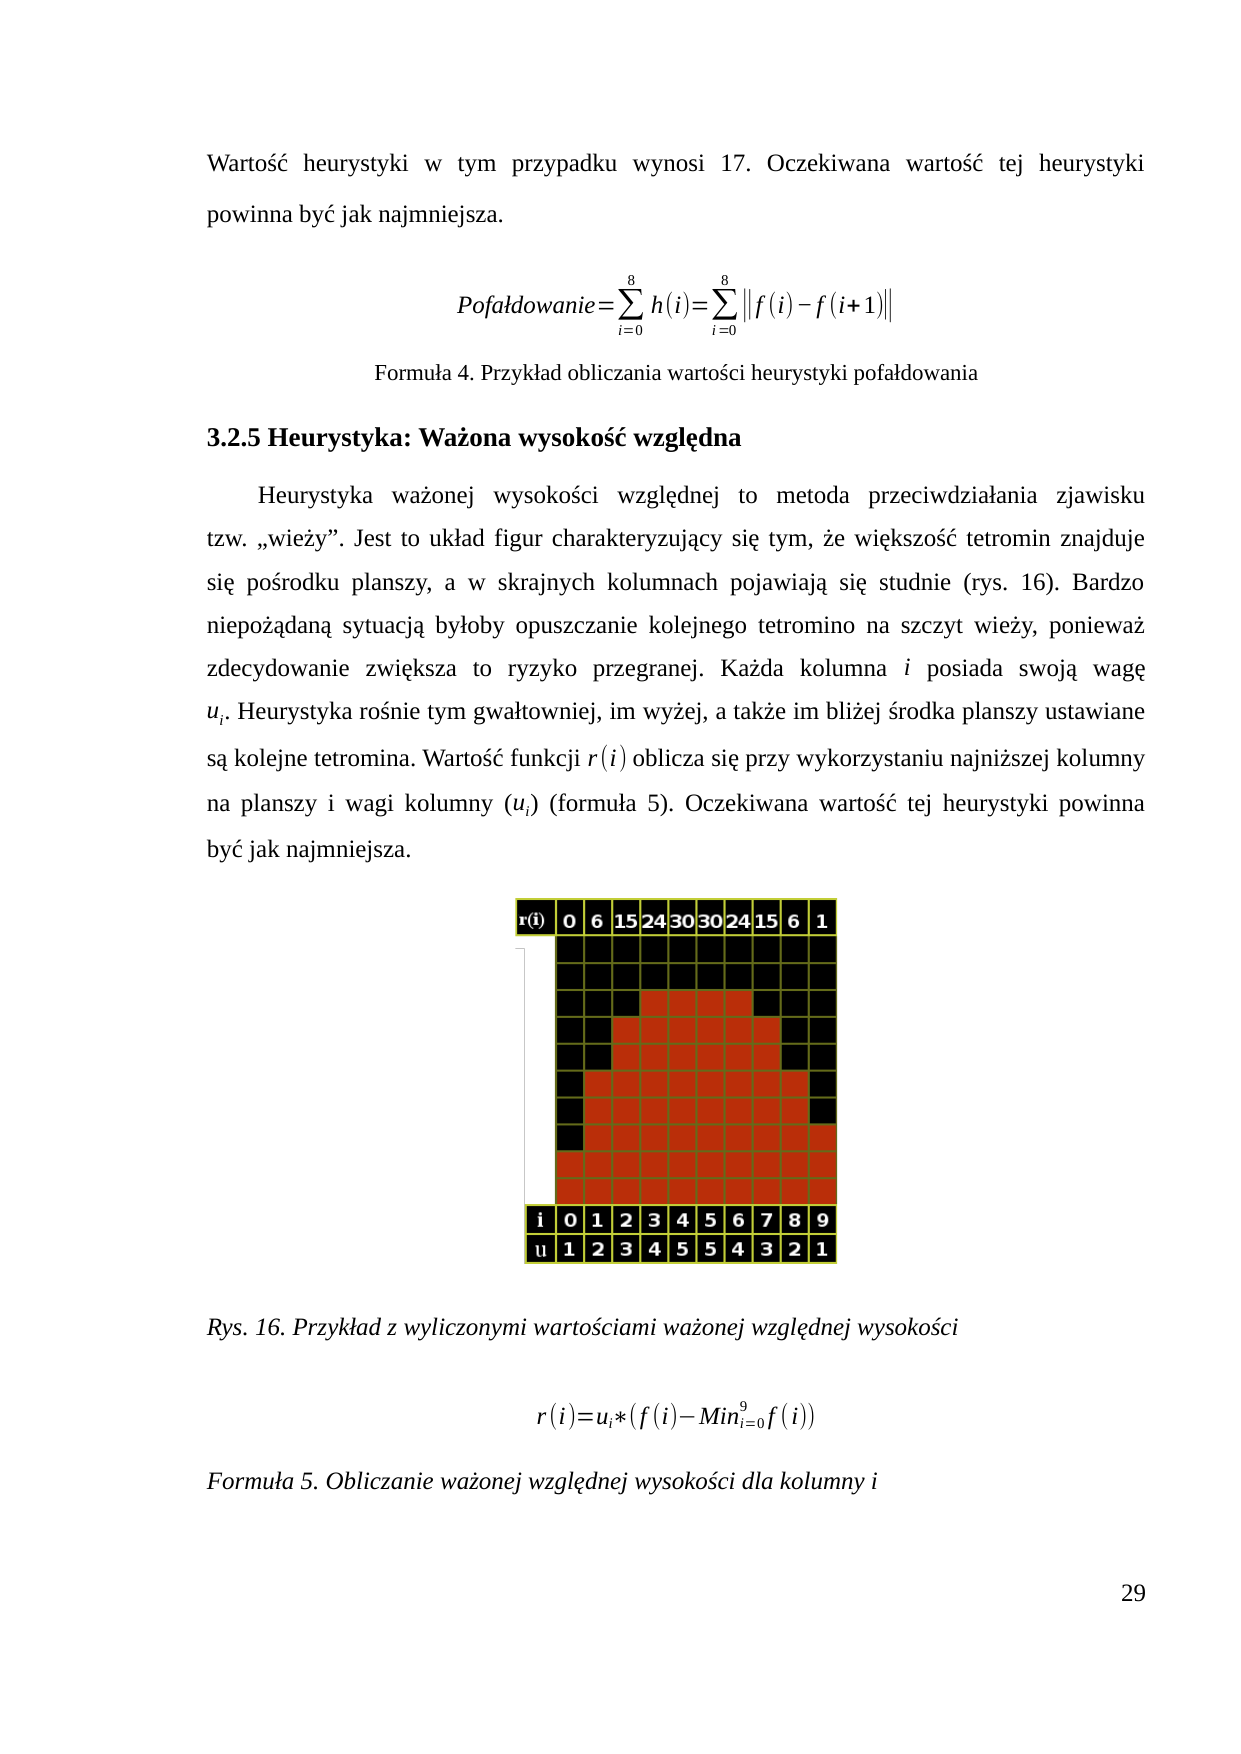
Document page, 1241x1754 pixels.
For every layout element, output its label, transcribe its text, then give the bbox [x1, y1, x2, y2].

text Wartość heurystyki w tym przypadku wynosi 17. Oczekiwana wartość tej heurystyki powinna być jak najmniejsza. [207, 148, 1146, 228]
text Heurystyka ważonej wysokości względnej to metoda przeciwdziałania zjawisku tzw. „wieży”. Jest to układ figur charakteryzujący się tym, że większość tetromin znajduje się pośrodku planszy, a w skrajnych kolumnach pojawiają się studnie (rys. 16). Bardzo niepożądaną sytuacją byłoby opuszczanie kolejnego tetromino na szczyt wieży, ponieważ zdecydowanie zwiększa to ryzyko przegranej. Każda kolumna posiada swoją wagę . Heurystyka rośnie tym gwałtowniej, im wyżej, a także im bliżej środka planszy ustawiane są kolejne tetromina. Wartość funkcji oblicza się przy wykorzystaniu najniższej kolumny na planszy i wagi kolumny () (formuła 5). Oczekiwana wartość tej heurystyki powinna być jak najmniejsza. [207, 480, 1146, 863]
picture [515, 898, 838, 1264]
subtitle 3.2.5 Heurystyka: Ważona wysokość względna [207, 421, 1146, 452]
text Formuła 5. Obliczanie ważonej względnej wysokości dla kolumny i [207, 1466, 1146, 1494]
text Rys. 16. Przykład z wyliczonymi wartościami ważonej względnej wysokości [207, 1312, 1146, 1340]
text Formuła 4. Przykład obliczania wartości heurystyki pofałdowania [207, 359, 1146, 386]
